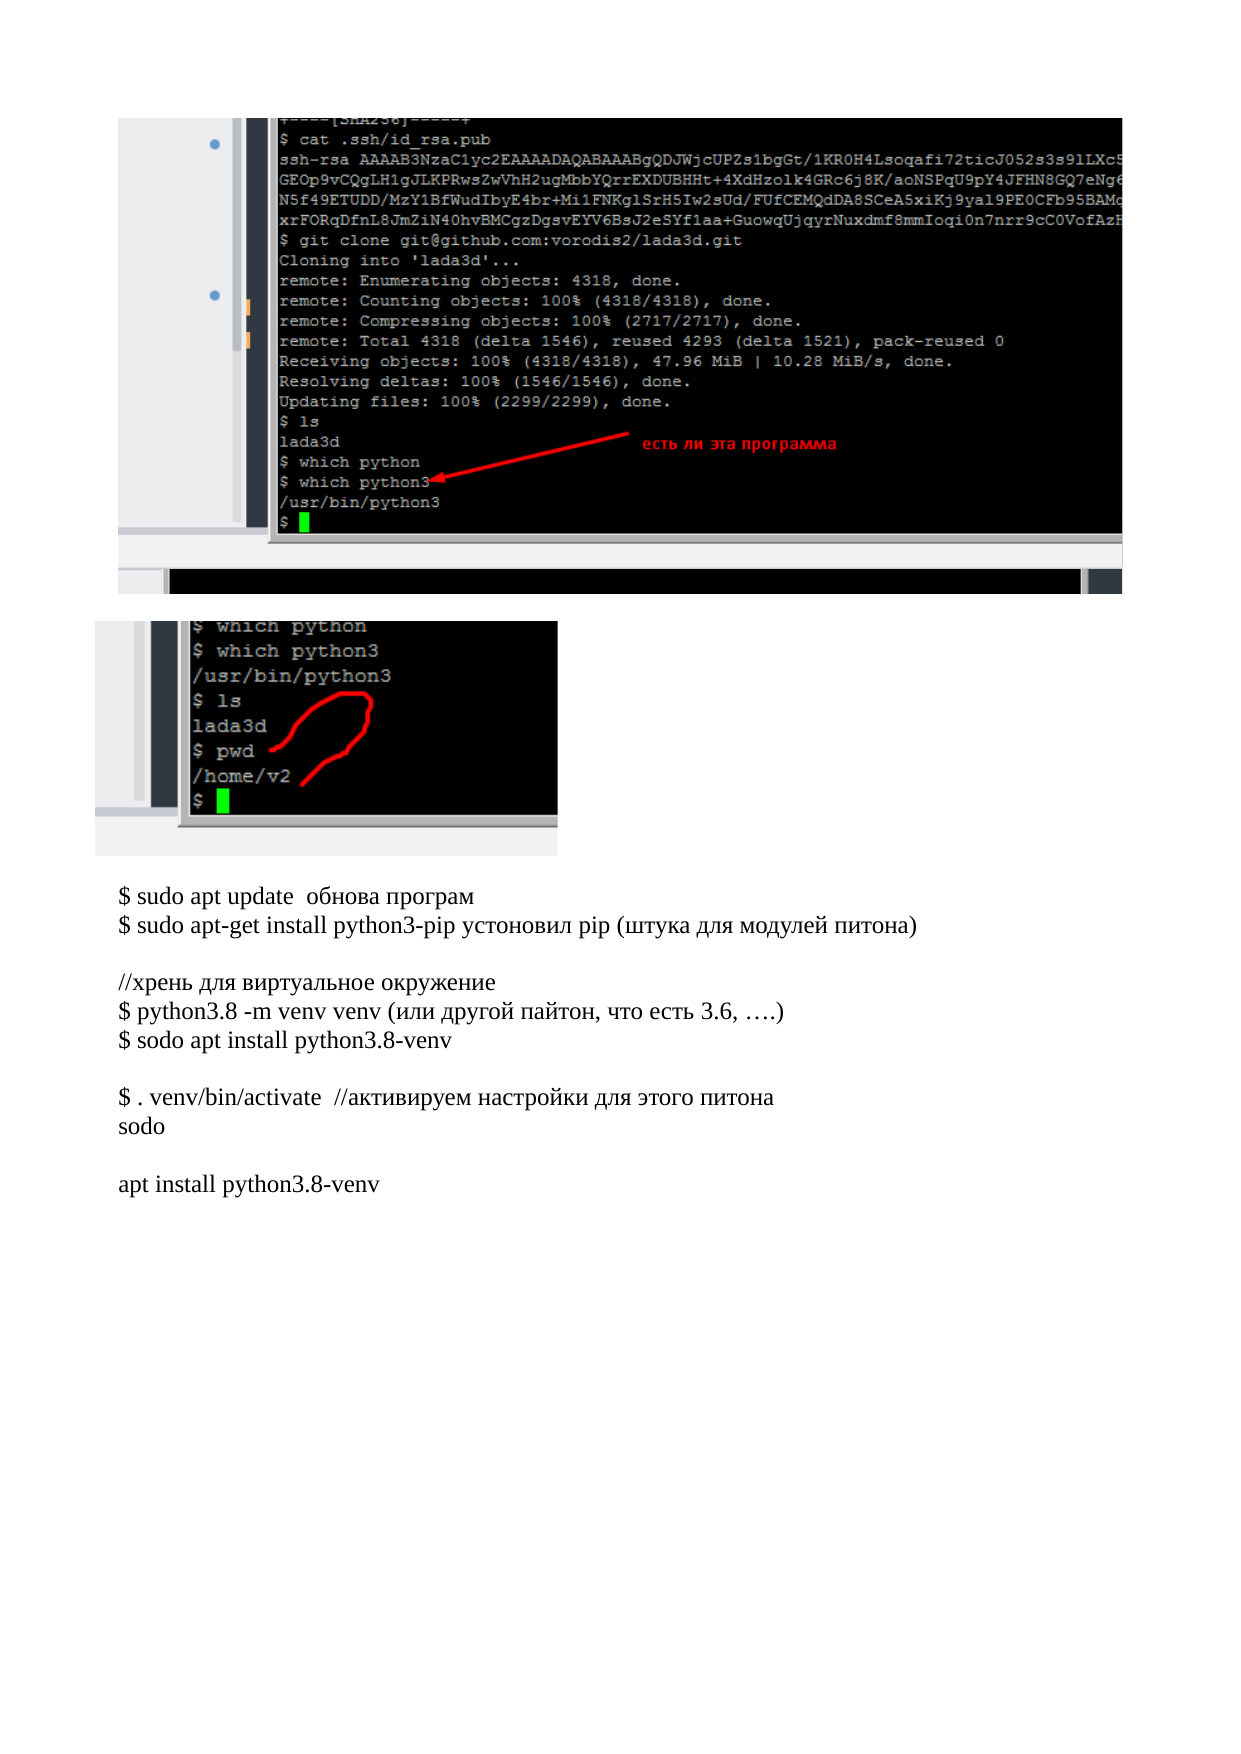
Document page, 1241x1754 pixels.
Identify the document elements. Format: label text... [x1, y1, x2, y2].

picture [95, 621, 558, 856]
text $ python3.8 -m venv venv (или другой пайтон, что есть 3.6, ….) [118, 996, 1122, 1025]
text $ . venv/bin/activate //активируем настройки для этого питона [118, 1082, 1122, 1111]
text $ sudo apt-get install python3-pip устоновил pip (штука для модулей питона) [118, 910, 1122, 939]
text sodo [118, 1111, 1122, 1140]
picture [118, 118, 1123, 594]
text $ sudo apt update обнова програм [118, 881, 1122, 910]
text apt install python3.8-venv [118, 1169, 1122, 1197]
text //хрень для виртуальное окружение [118, 967, 1122, 996]
text $ sodo apt install python3.8-venv [118, 1025, 1122, 1054]
